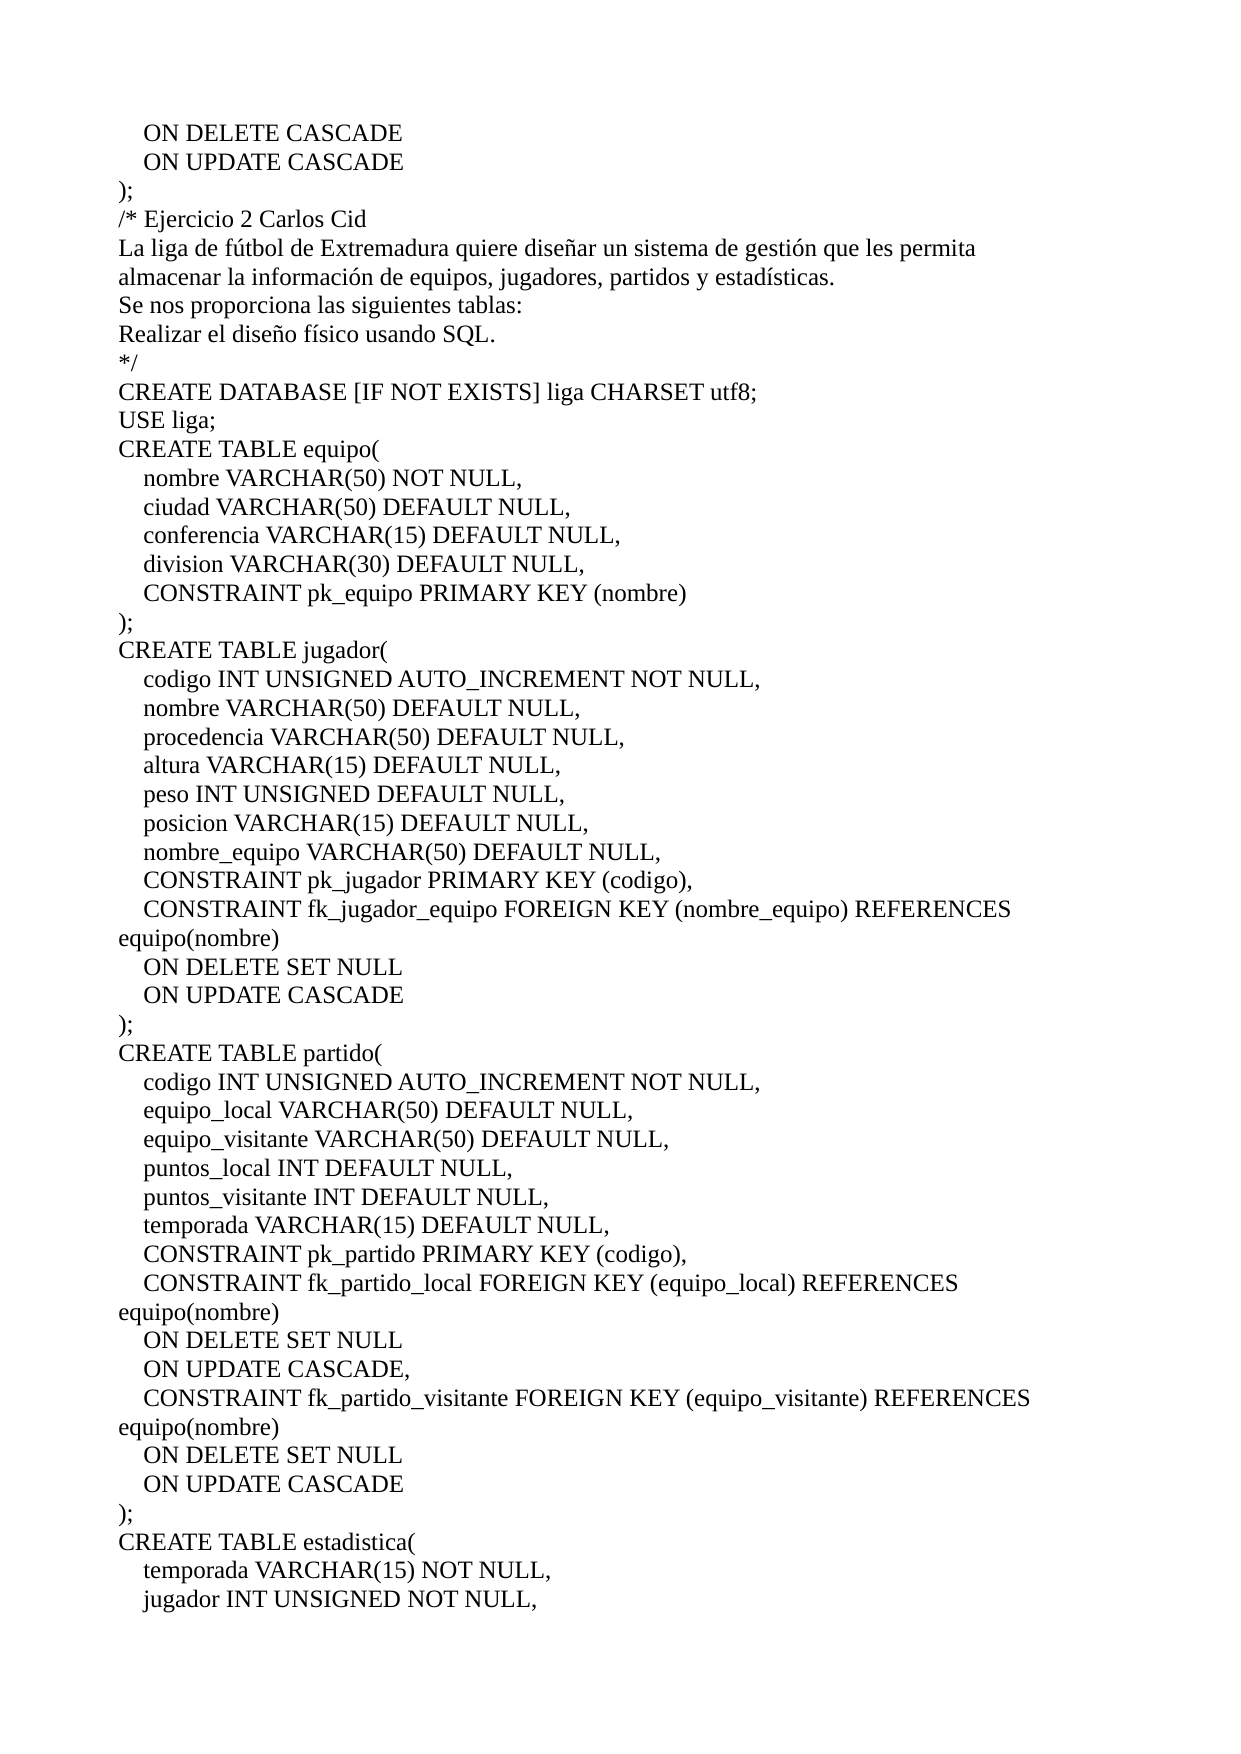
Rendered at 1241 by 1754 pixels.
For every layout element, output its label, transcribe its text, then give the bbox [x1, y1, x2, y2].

text CONSTRAINT pk_equipo PRIMARY KEY (nombre) [118, 578, 1122, 607]
text altura VARCHAR(15) DEFAULT NULL, [118, 751, 1122, 779]
text ON DELETE SET NULL [118, 1441, 1122, 1469]
text CONSTRAINT pk_partido PRIMARY KEY (codigo), [118, 1239, 1122, 1268]
text equipo_visitante VARCHAR(50) DEFAULT NULL, [118, 1124, 1122, 1153]
text CONSTRAINT fk_jugador_equipo FOREIGN KEY (nombre_equipo) REFERENCES equipo(nombre) [118, 894, 1122, 952]
text CONSTRAINT fk_partido_visitante FOREIGN KEY (equipo_visitante) REFERENCES equipo(nombre) [118, 1383, 1122, 1441]
text USE liga; [118, 406, 1122, 434]
text CREATE TABLE jugador( [118, 636, 1122, 664]
text La liga de fútbol de Extremadura quiere diseñar un sistema de gestión que les permita [118, 233, 1122, 262]
text puntos_local INT DEFAULT NULL, [118, 1153, 1122, 1182]
text ); [118, 176, 1122, 204]
text codigo INT UNSIGNED AUTO_INCREMENT NOT NULL, [118, 664, 1122, 693]
text temporada VARCHAR(15) DEFAULT NULL, [118, 1211, 1122, 1239]
text posicion VARCHAR(15) DEFAULT NULL, [118, 808, 1122, 837]
text CONSTRAINT pk_jugador PRIMARY KEY (codigo), [118, 866, 1122, 894]
text ON DELETE SET NULL [118, 1326, 1122, 1354]
text peso INT UNSIGNED DEFAULT NULL, [118, 779, 1122, 808]
text ON UPDATE CASCADE, [118, 1354, 1122, 1383]
text division VARCHAR(30) DEFAULT NULL, [118, 549, 1122, 578]
text CREATE TABLE estadistica( [118, 1527, 1122, 1556]
text nombre VARCHAR(50) NOT NULL, [118, 463, 1122, 492]
text Realizar el diseño físico usando SQL. [118, 319, 1122, 348]
text ); [118, 607, 1122, 636]
text CONSTRAINT fk_partido_local FOREIGN KEY (equipo_local) REFERENCES equipo(nombre) [118, 1268, 1122, 1326]
text ON DELETE SET NULL [118, 952, 1122, 981]
text nombre_equipo VARCHAR(50) DEFAULT NULL, [118, 837, 1122, 866]
text codigo INT UNSIGNED AUTO_INCREMENT NOT NULL, [118, 1067, 1122, 1096]
text ); [118, 1498, 1122, 1527]
text ON UPDATE CASCADE [118, 1469, 1122, 1498]
text equipo_local VARCHAR(50) DEFAULT NULL, [118, 1096, 1122, 1124]
text jugador INT UNSIGNED NOT NULL, [118, 1584, 1122, 1613]
text ON UPDATE CASCADE [118, 147, 1122, 176]
text CREATE TABLE equipo( [118, 434, 1122, 463]
text CREATE TABLE partido( [118, 1038, 1122, 1067]
text */ [118, 348, 1122, 377]
text ON UPDATE CASCADE [118, 981, 1122, 1009]
text ); [118, 1009, 1122, 1038]
text Se nos proporciona las siguientes tablas: [118, 291, 1122, 319]
text ciudad VARCHAR(50) DEFAULT NULL, [118, 492, 1122, 521]
text procedencia VARCHAR(50) DEFAULT NULL, [118, 722, 1122, 751]
text puntos_visitante INT DEFAULT NULL, [118, 1182, 1122, 1211]
text conferencia VARCHAR(15) DEFAULT NULL, [118, 521, 1122, 549]
text temporada VARCHAR(15) NOT NULL, [118, 1556, 1122, 1584]
text almacenar la información de equipos, jugadores, partidos y estadísticas. [118, 262, 1122, 291]
text ON DELETE CASCADE [118, 118, 1122, 147]
text nombre VARCHAR(50) DEFAULT NULL, [118, 693, 1122, 722]
text CREATE DATABASE [IF NOT EXISTS] liga CHARSET utf8; [118, 377, 1122, 406]
text /* Ejercicio 2 Carlos Cid [118, 204, 1122, 233]
